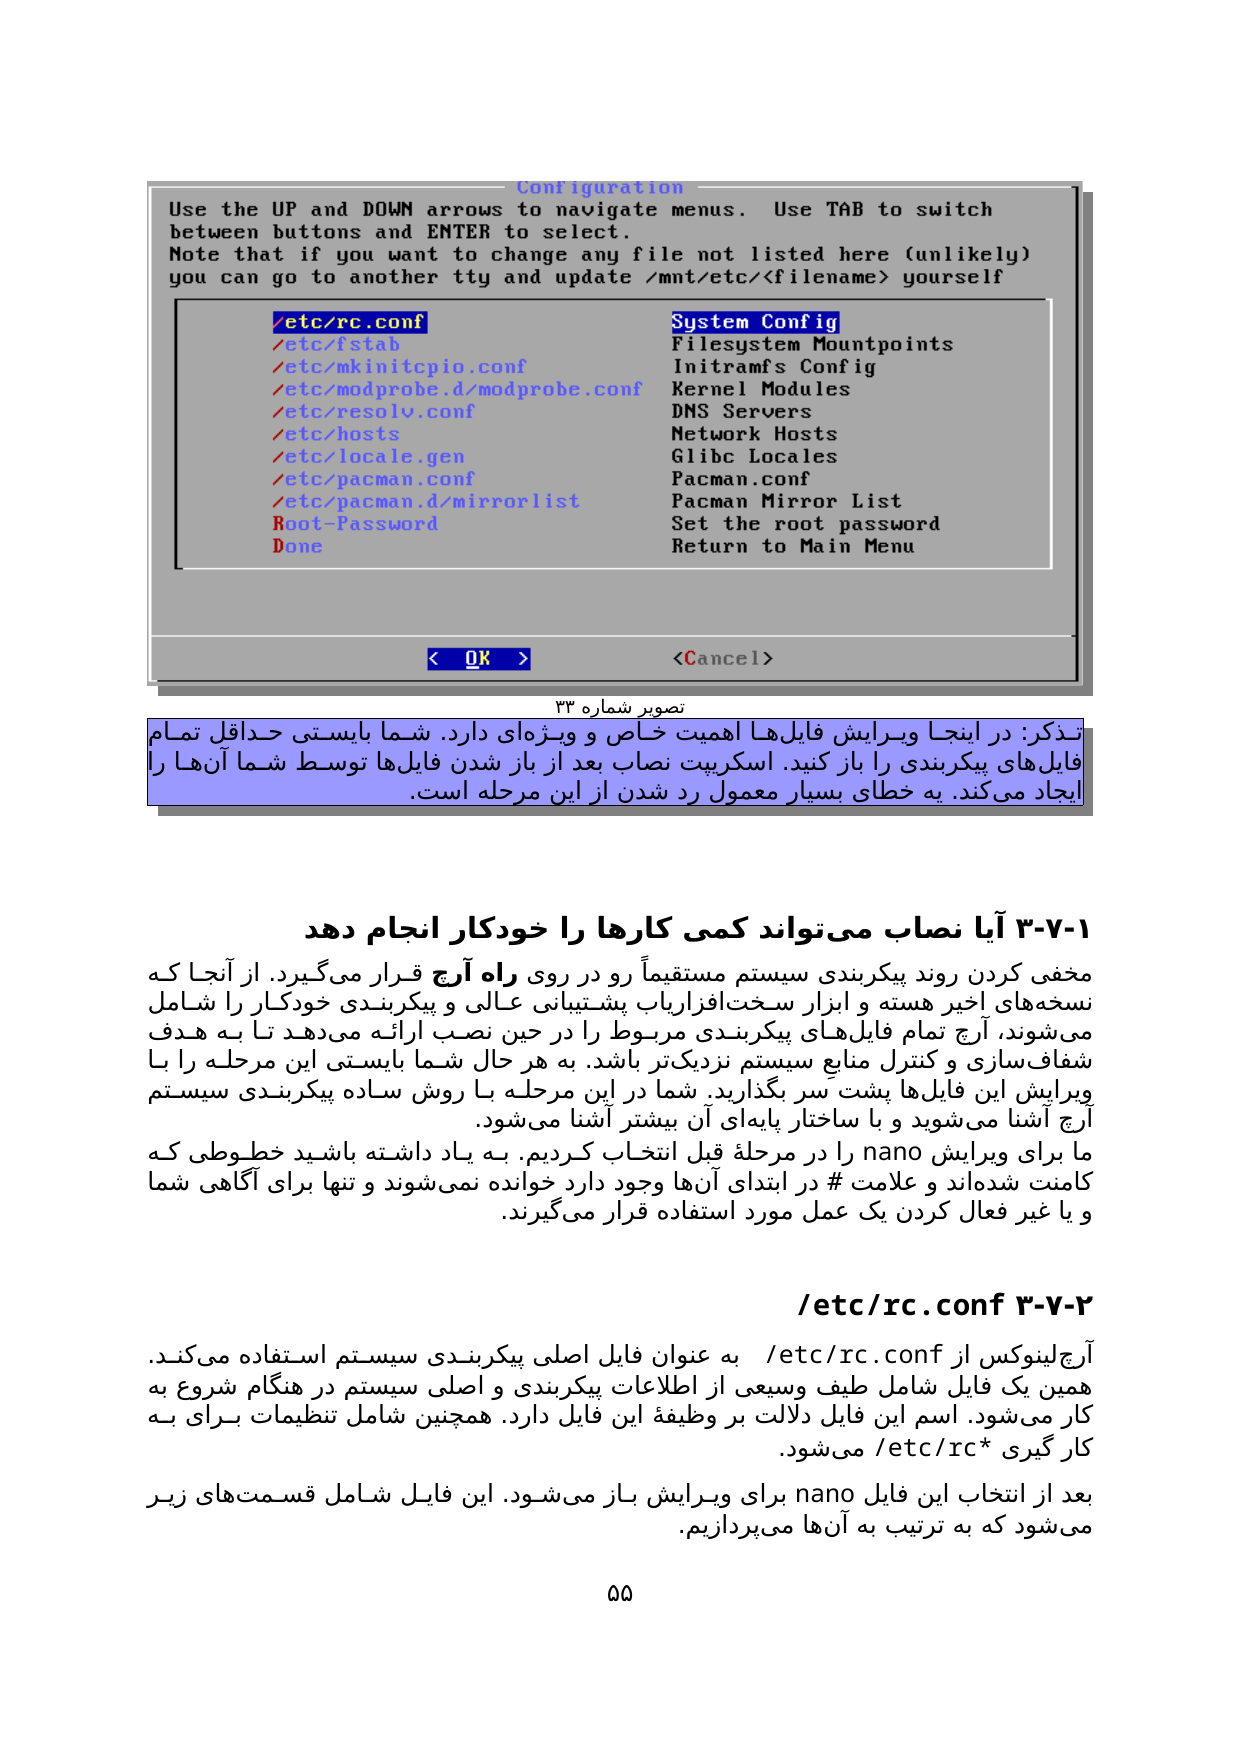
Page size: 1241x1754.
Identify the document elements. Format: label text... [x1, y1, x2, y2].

subtitle ۳-۷-۱ آیا نصاب می‌تواند کمی کارها را خودکار انجام دهد [147, 912, 1093, 946]
text ما برای ویرایش nano را در مرحلهٔ قبل انتخاب کردیم. به یاد داشته باشید خطوطی که کامنت شده‌اند و علامت # در ابتدای آن‌ها وجود دارد خوانده نمی‌شوند و تنها برای آگاهی شما و یا غیر فعال کردن یک عمل مورد استفاده قرار می‌گیرند. [147, 1133, 1093, 1226]
text مخفی کردن روند پیکربندی سیستم مستقیماً رو در روی راه آرچ قرار می‌گیرد. از آنجا که نسخه‌های اخیر هسته و ابزار سخت‌افزاریاب پشتیبانی عالی و پیکربندی خودکار را شامل می‌شوند، آرچ تمام فایل‌های پیکربندی مربوط را در حین نصب ارائه می‌دهد تا به هدف شفاف‌سازی و کنترل منابعِ سیستم نزدیک‌تر باشد. به هر حال شما بایستی این مرحله را با ویرایش این‌ فایل‌ها پشت سر بگذارید. شما در این مرحله با روش ساده پیکربندی سیستم آرچ آشنا می‌شوید و با ساختار پایه‌ای آن بیشتر آشنا می‌شود. [147, 958, 1093, 1133]
subtitle ۳-۷-۲ ‎/etc/rc.conf [147, 1285, 1093, 1324]
text تصویر شماره ۳۳ [147, 686, 1093, 717]
text بعد از انتخاب این فایل nano برای ویرایش باز می‌شود. این فایل شامل قسمت‌های زیر می‌شود که به ترتیب به آن‌ها می‌پردازیم. [147, 1476, 1093, 1539]
picture [147, 181, 1083, 686]
text آرچ‌لینوکس از ‎/etc/rc.conf به عنوان فایل اصلی پیکربندی سیستم استفاده می‌کند. همین یک فایل شامل طیف وسیعی از اطلاعات پیکربندی و اصلی سیستم در هنگام شروع به کار می‌شود. اسم این فایل دلالت بر وظیفهٔ این فایل دارد. همچنین شامل تنظیمات برای به کار گیری ‎/etc/rc*‎ می‌شود. [147, 1337, 1093, 1463]
